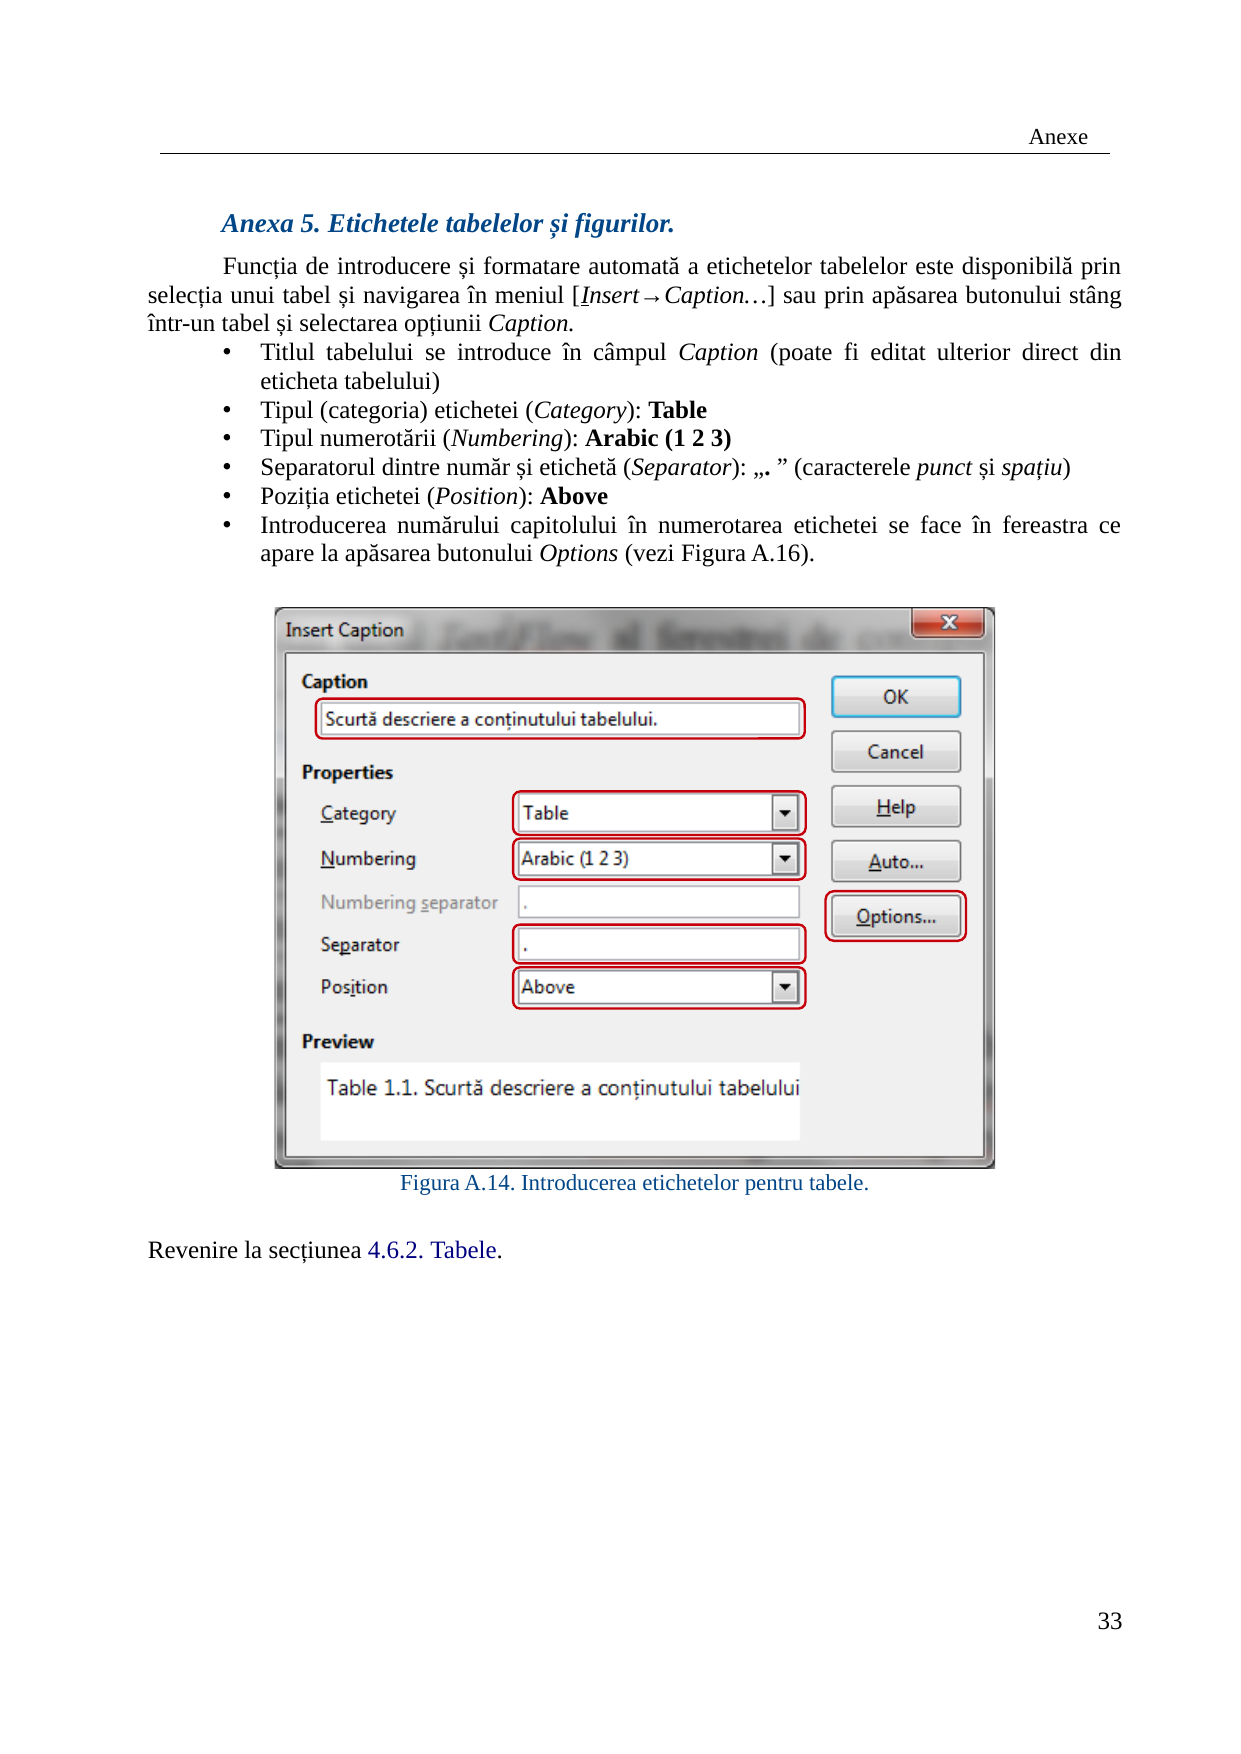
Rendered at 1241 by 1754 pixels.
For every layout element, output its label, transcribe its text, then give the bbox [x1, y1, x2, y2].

list Tipul (categoria) etichetei (Category): Table [223, 395, 1122, 423]
text Revenire la secțiunea 4.6.2. Tabele. [148, 1236, 1122, 1264]
list Titlul tabelului se introduce în câmpul Caption (poate fi editat ulterior direct din eticheta tabelului) [223, 337, 1122, 395]
text Figura A.14. Introducerea etichetelor pentru tabele. [148, 608, 1122, 1195]
subtitle Etichetele tabelelor și figurilor. [221, 207, 1122, 238]
picture [274, 607, 996, 1169]
list Introducerea numărului capitolului în numerotarea etichetei se face în fereastra ce apare la apăsarea butonului Options (vezi Figura A.16). [223, 510, 1122, 567]
text Funcția de introducere și formatare automată a etichetelor tabelelor este disponibilă prin selecția unui tabel și navigarea în meniul [Insert→Caption…] sau prin apăsarea butonului stâng într-un tabel și selectarea opțiunii Caption. [148, 251, 1122, 337]
list Poziția etichetei (Position): Above [223, 481, 1122, 510]
list Separatorul dintre număr și etichetă (Separator): „. ” (caracterele punct și spațiu) [223, 452, 1122, 481]
list Tipul numerotării (Numbering): Arabic (1 2 3) [223, 423, 1122, 452]
